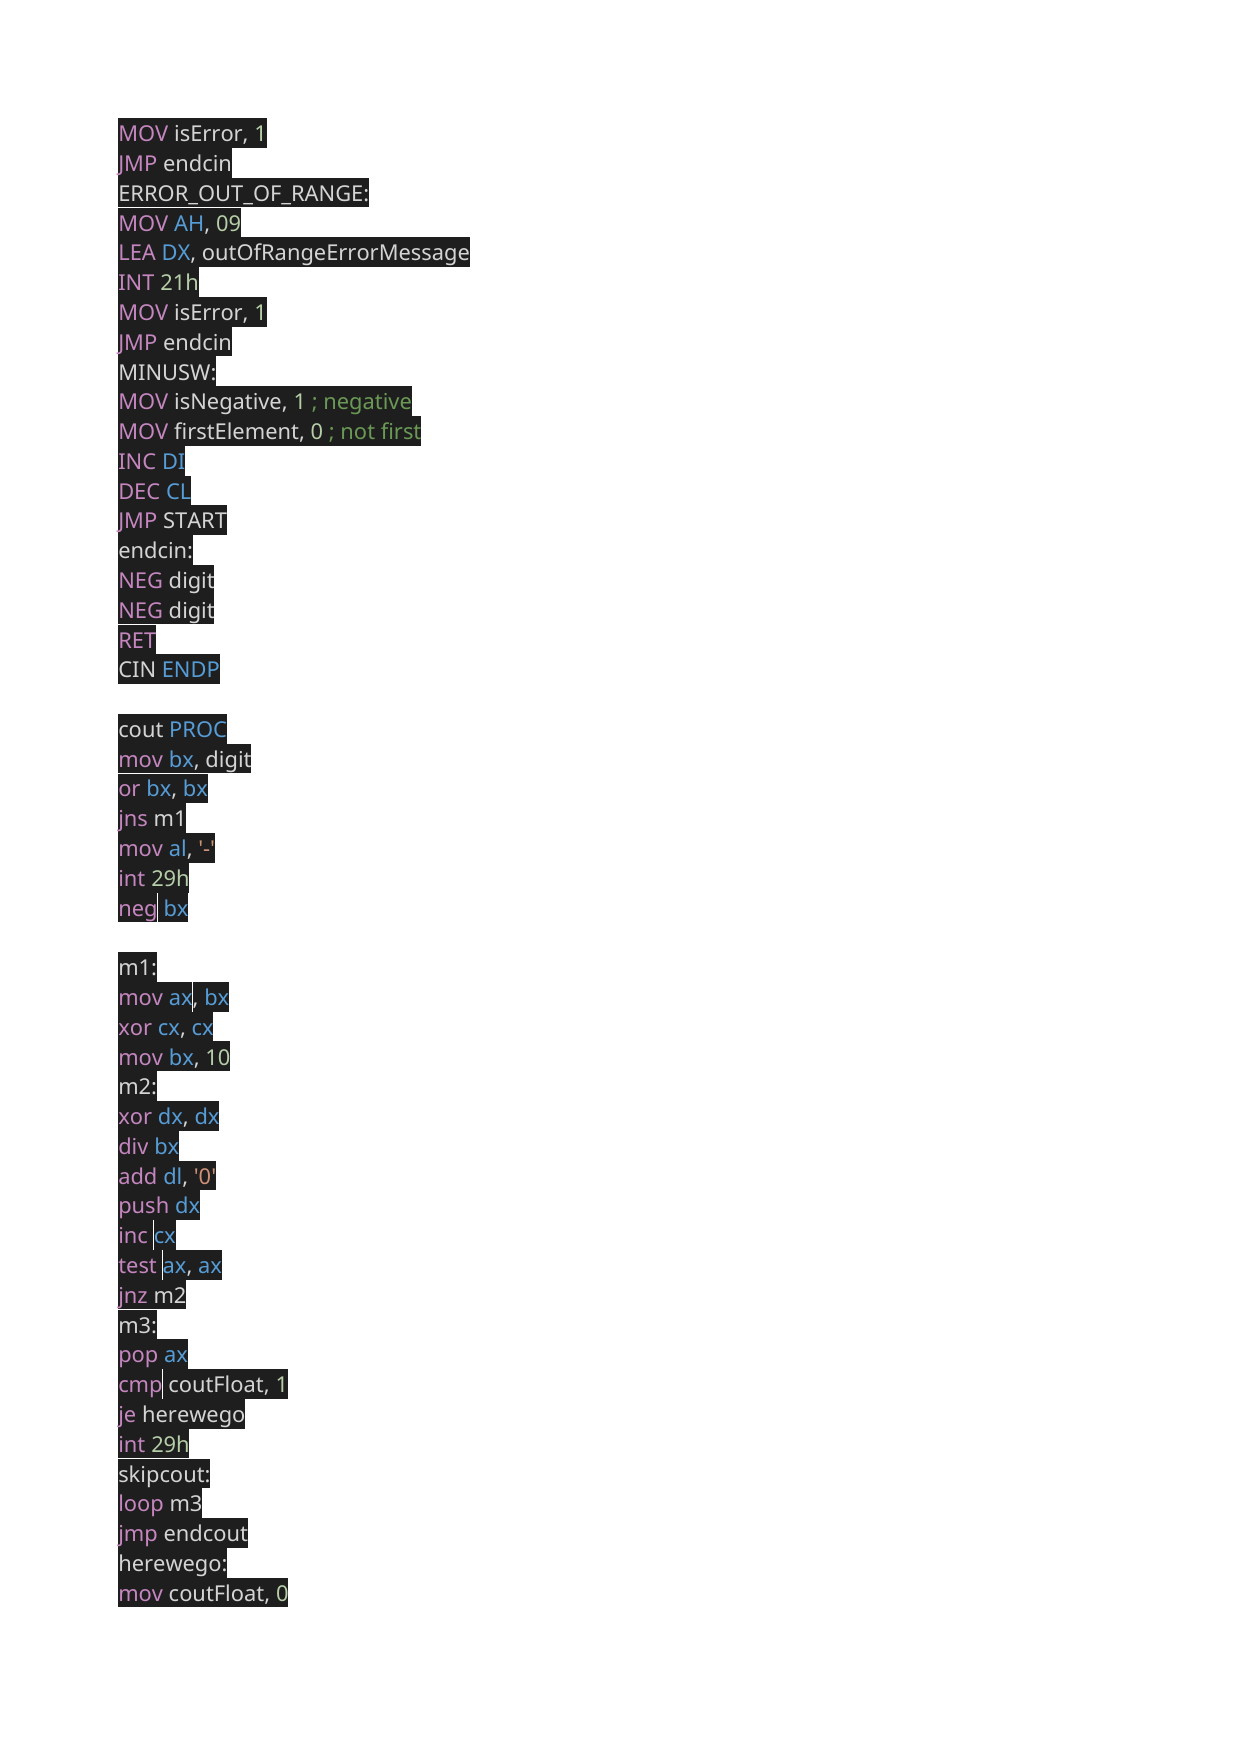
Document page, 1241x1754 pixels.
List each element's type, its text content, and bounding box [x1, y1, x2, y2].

text mov bx, digit [118, 744, 1122, 773]
text xor cx, cx [118, 1012, 1122, 1041]
text div bx [118, 1131, 1122, 1161]
text pop ax [118, 1339, 1122, 1369]
text MOV isError, 1 [118, 118, 1122, 148]
text mov ax, bx [118, 982, 1122, 1012]
text m3: [118, 1309, 1122, 1339]
text JMP START [118, 505, 1122, 535]
text ERROR_OUT_OF_RANGE: [118, 178, 1122, 207]
text int 29h [118, 1429, 1122, 1458]
text jns m1 [118, 803, 1122, 833]
text NEG digit [118, 565, 1122, 595]
text cmp coutFloat, 1 [118, 1369, 1122, 1399]
text RET [118, 624, 1122, 654]
text loop m3 [118, 1488, 1122, 1518]
text inc cx [118, 1220, 1122, 1250]
text CIN ENDP [118, 654, 1122, 684]
text JMP endcin [118, 327, 1122, 356]
text MOV isNegative, 1 ; negative [118, 386, 1122, 416]
text MOV AH, 09 [118, 207, 1122, 237]
text JMP endcin [118, 148, 1122, 178]
text INT 21h [118, 267, 1122, 297]
text mov coutFloat, 0 [118, 1578, 1122, 1607]
text MINUSW: [118, 356, 1122, 386]
text push dx [118, 1190, 1122, 1220]
text herewego: [118, 1548, 1122, 1578]
text INC DI [118, 446, 1122, 476]
text jnz m2 [118, 1280, 1122, 1309]
text m1: [118, 952, 1122, 982]
text mov bx, 10 [118, 1041, 1122, 1071]
text cout PROC [118, 714, 1122, 744]
text jmp endcout [118, 1518, 1122, 1548]
text mov al, '-' [118, 833, 1122, 863]
text neg bx [118, 893, 1122, 922]
text m2: [118, 1071, 1122, 1101]
text int 29h [118, 863, 1122, 893]
text endcin: [118, 535, 1122, 565]
text add dl, '0' [118, 1161, 1122, 1190]
text DEC CL [118, 476, 1122, 505]
text test ax, ax [118, 1250, 1122, 1280]
text LEA DX, outOfRangeErrorMessage [118, 237, 1122, 267]
text skipcout: [118, 1458, 1122, 1488]
text xor dx, dx [118, 1101, 1122, 1131]
text MOV isError, 1 [118, 297, 1122, 327]
text or bx, bx [118, 773, 1122, 803]
text MOV firstElement, 0 ; not first [118, 416, 1122, 446]
text je herewego [118, 1399, 1122, 1429]
text NEG digit [118, 595, 1122, 624]
